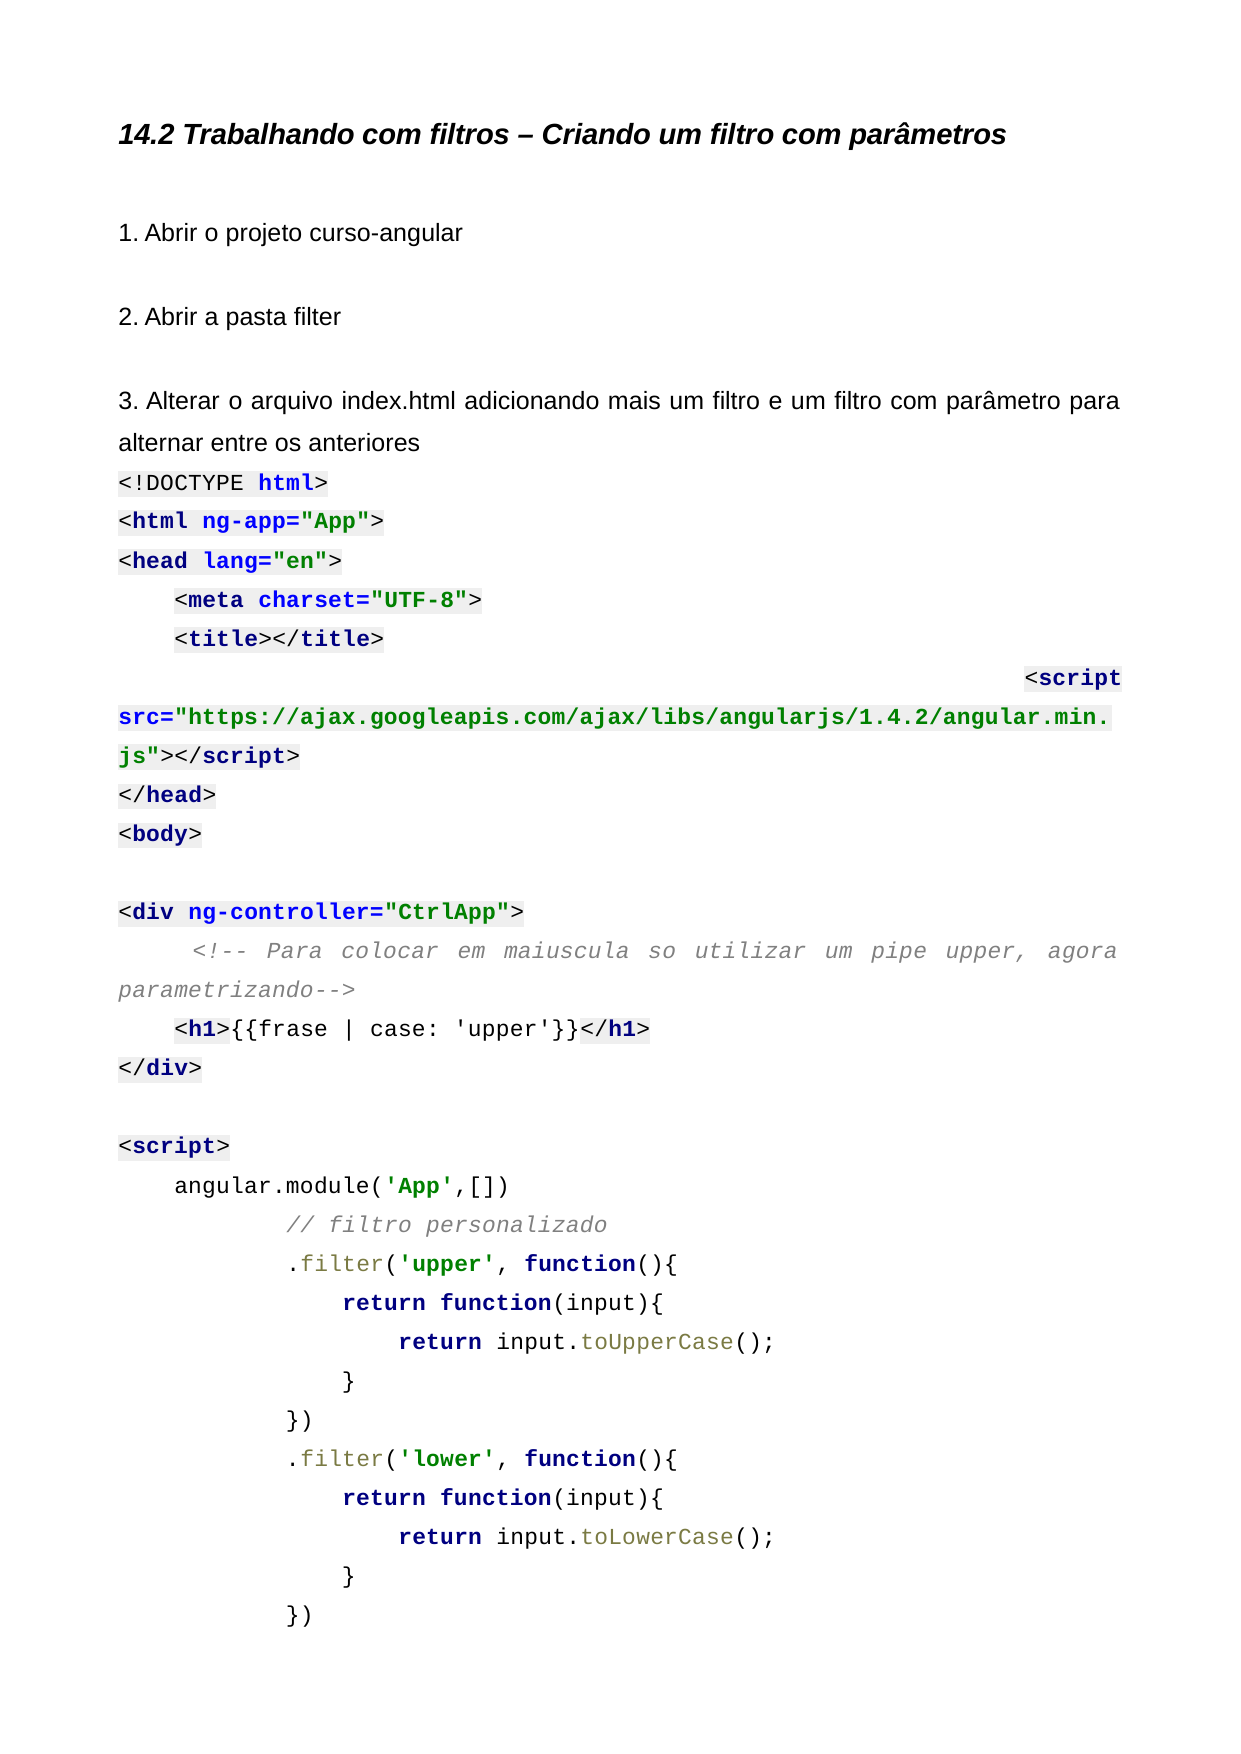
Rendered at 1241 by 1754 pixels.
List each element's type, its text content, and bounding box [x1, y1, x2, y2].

text 1. Abrir o projeto curso-angular [118, 219, 1122, 247]
text 2. Abrir a pasta filter [118, 303, 1122, 331]
text 3. Alterar o arquivo index.html adicionando mais um filtro e um filtro com parâmetro para alternar entre os anteriores [118, 387, 1122, 457]
text <!DOCTYPE html> <html ng-app="App"> <head lang="en"> <meta charset="UTF-8"> <title></title> <script src="https://ajax.googleapis.com/ajax/libs/angularjs/1.4.2/angular.min.js"></script> </head> <body> <div ng-controller="CtrlApp"> <!-- Para colocar em maiuscula so utilizar um pipe upper, agora parametrizando--> <h1>{{frase | case: 'upper'}}</h1> </div> <script> angular.module('App',[]) // filtro personalizado .filter('upper', function(){ return function(input){ return input.toUpperCase(); } }) .filter('lower', function(){ return function(input){ return input.toLowerCase(); } }) [118, 471, 1122, 1630]
subtitle 14.2 Trabalhando com filtros – Criando um filtro com parâmetros [118, 118, 1122, 151]
